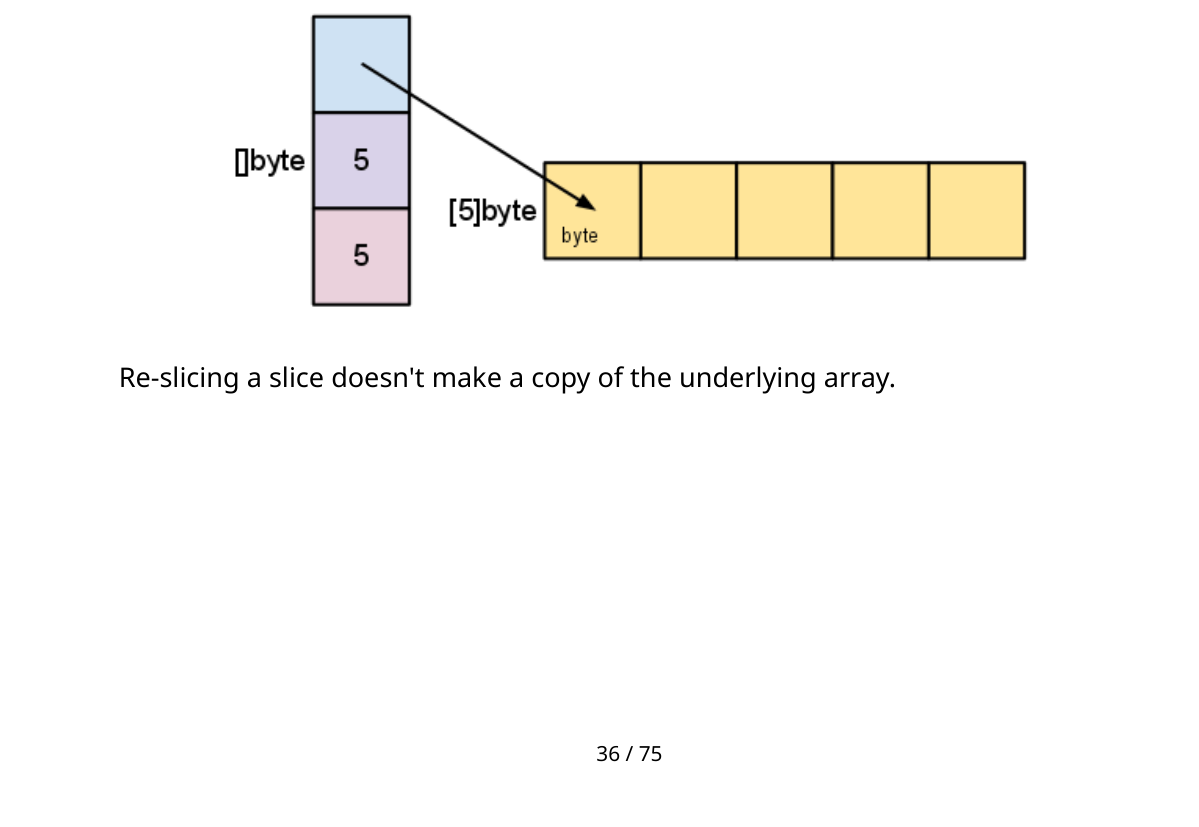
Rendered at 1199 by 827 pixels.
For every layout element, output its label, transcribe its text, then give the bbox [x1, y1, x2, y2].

text Re-slicing a slice doesn't make a copy of the underlying array. [118, 359, 1140, 396]
picture [228, 11, 1030, 310]
